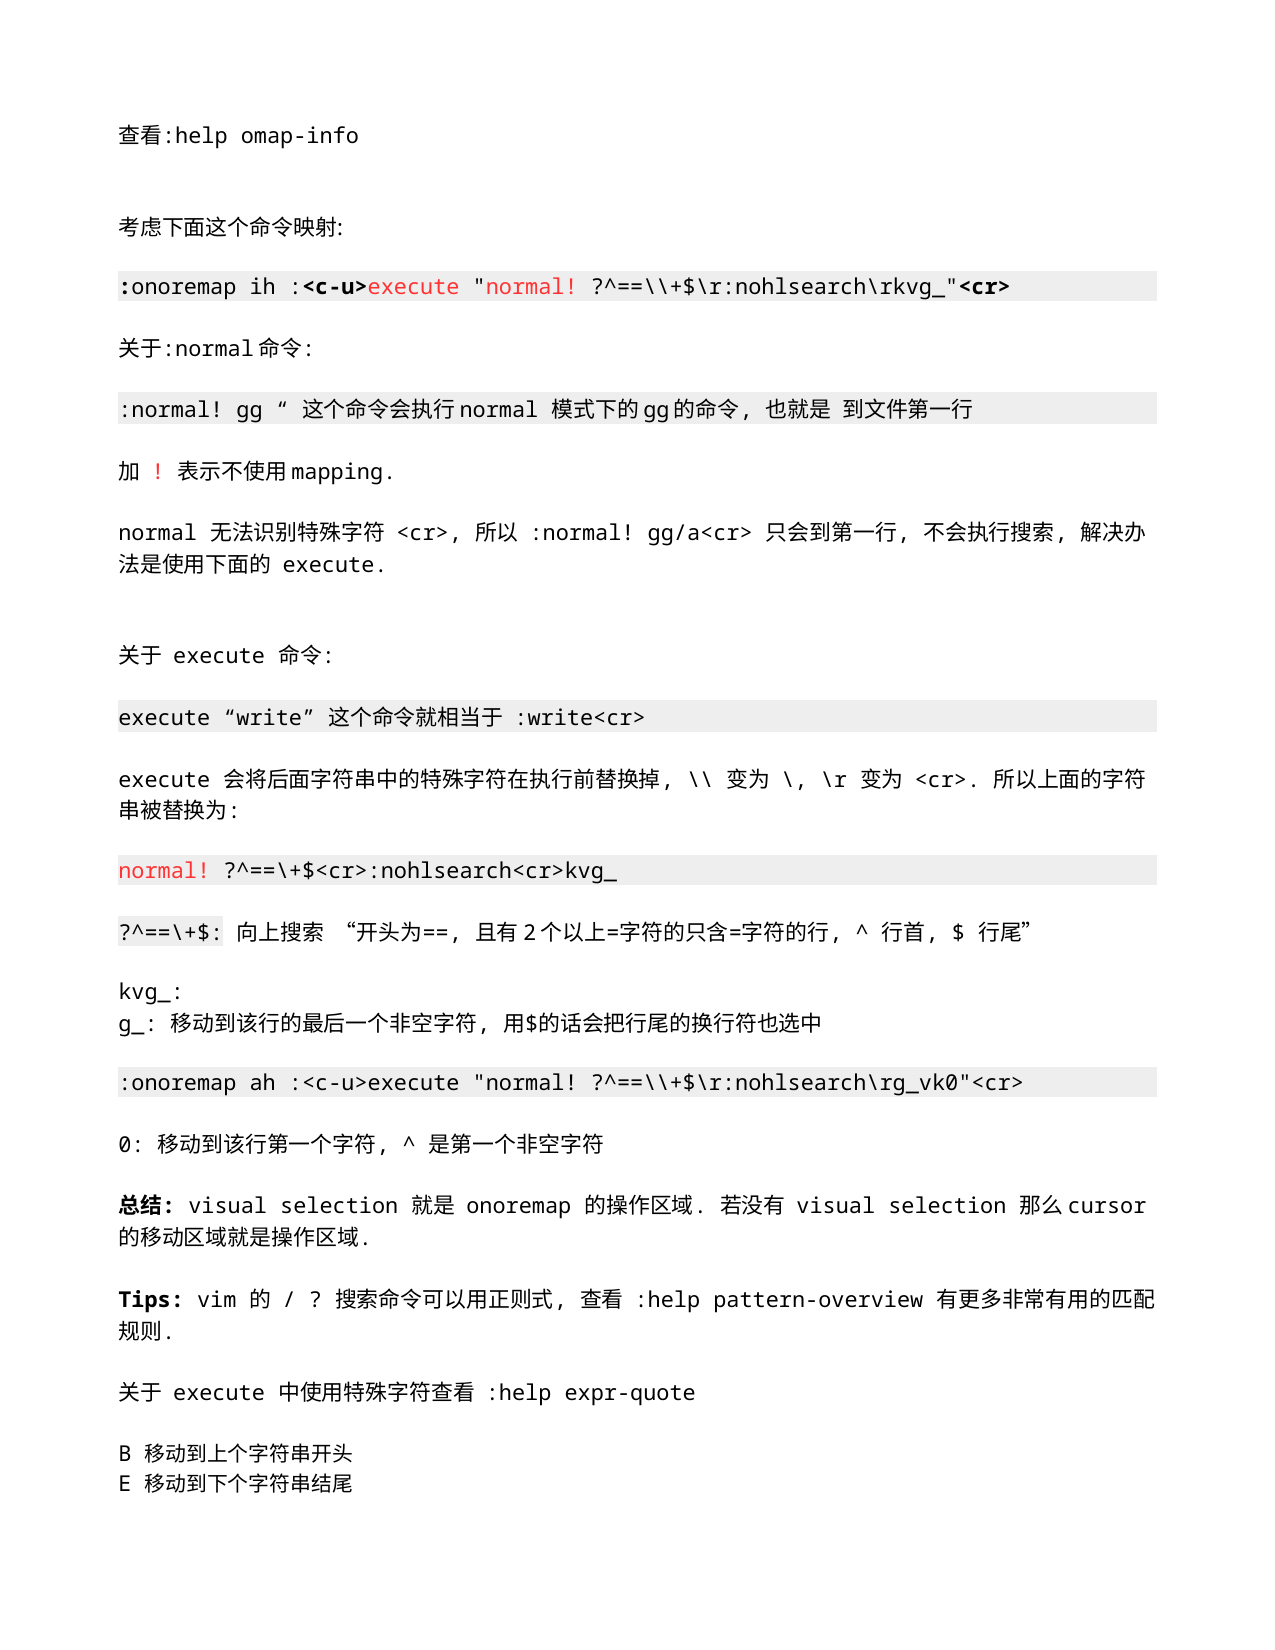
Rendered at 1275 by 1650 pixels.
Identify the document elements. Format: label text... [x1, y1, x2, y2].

text E 移动到下个字符串结尾 [118, 1467, 1157, 1498]
text normal 无法识别特殊字符 <cr>, 所以 :normal! gg/a<cr> 只会到第一行, 不会执行搜索, 解决办法是使用下面的 execute. [118, 515, 1157, 579]
text kvg_: [118, 976, 1157, 1006]
text 加 ! 表示不使用mapping. [118, 454, 1157, 486]
text B 移动到上个字符串开头 [118, 1437, 1157, 1467]
text normal! ?^==\+$<cr>:nohlsearch<cr>kvg_ [118, 855, 1157, 885]
text 考虑下面这个命令映射: [118, 209, 1157, 241]
text 关于 execute 中使用特殊字符查看 :help expr-quote [118, 1375, 1157, 1407]
text Tips: vim 的 / ? 搜索命令可以用正则式, 查看 :help pattern-overview 有更多非常有用的匹配规则. [118, 1282, 1157, 1345]
text execute 会将后面字符串中的特殊字符在执行前替换掉, \\ 变为 \, \r 变为 <cr>. 所以上面的字符串被替换为: [118, 762, 1157, 825]
text execute “write” 这个命令就相当于 :write<cr> [118, 700, 1157, 732]
text 关于:normal命令: [118, 331, 1157, 362]
text 查看:help omap-info [118, 118, 1157, 150]
text g_: 移动到该行的最后一个非空字符, 用$的话会把行尾的换行符也选中 [118, 1006, 1157, 1038]
text 关于 execute 命令: [118, 638, 1157, 670]
text :onoremap ih :<c-u>execute "normal! ?^==\\+$\r:nohlsearch\rkvg_"<cr> [118, 271, 1157, 301]
text :normal! gg “ 这个命令会执行normal 模式下的gg的命令, 也就是 到文件第一行 [118, 392, 1157, 424]
text 总结: visual selection 就是 onoremap 的操作区域. 若没有 visual selection 那么cursor的移动区域就是操作区域. [118, 1188, 1157, 1252]
text :onoremap ah :<c-u>execute "normal! ?^==\\+$\r:nohlsearch\rg_vk0"<cr> [118, 1067, 1157, 1097]
text 0: 移动到该行第一个字符, ^ 是第一个非空字符 [118, 1127, 1157, 1159]
text ?^==\+$: 向上搜索 “开头为==, 且有2个以上=字符的只含=字符的行, ^ 行首, $ 行尾” [118, 914, 1157, 946]
